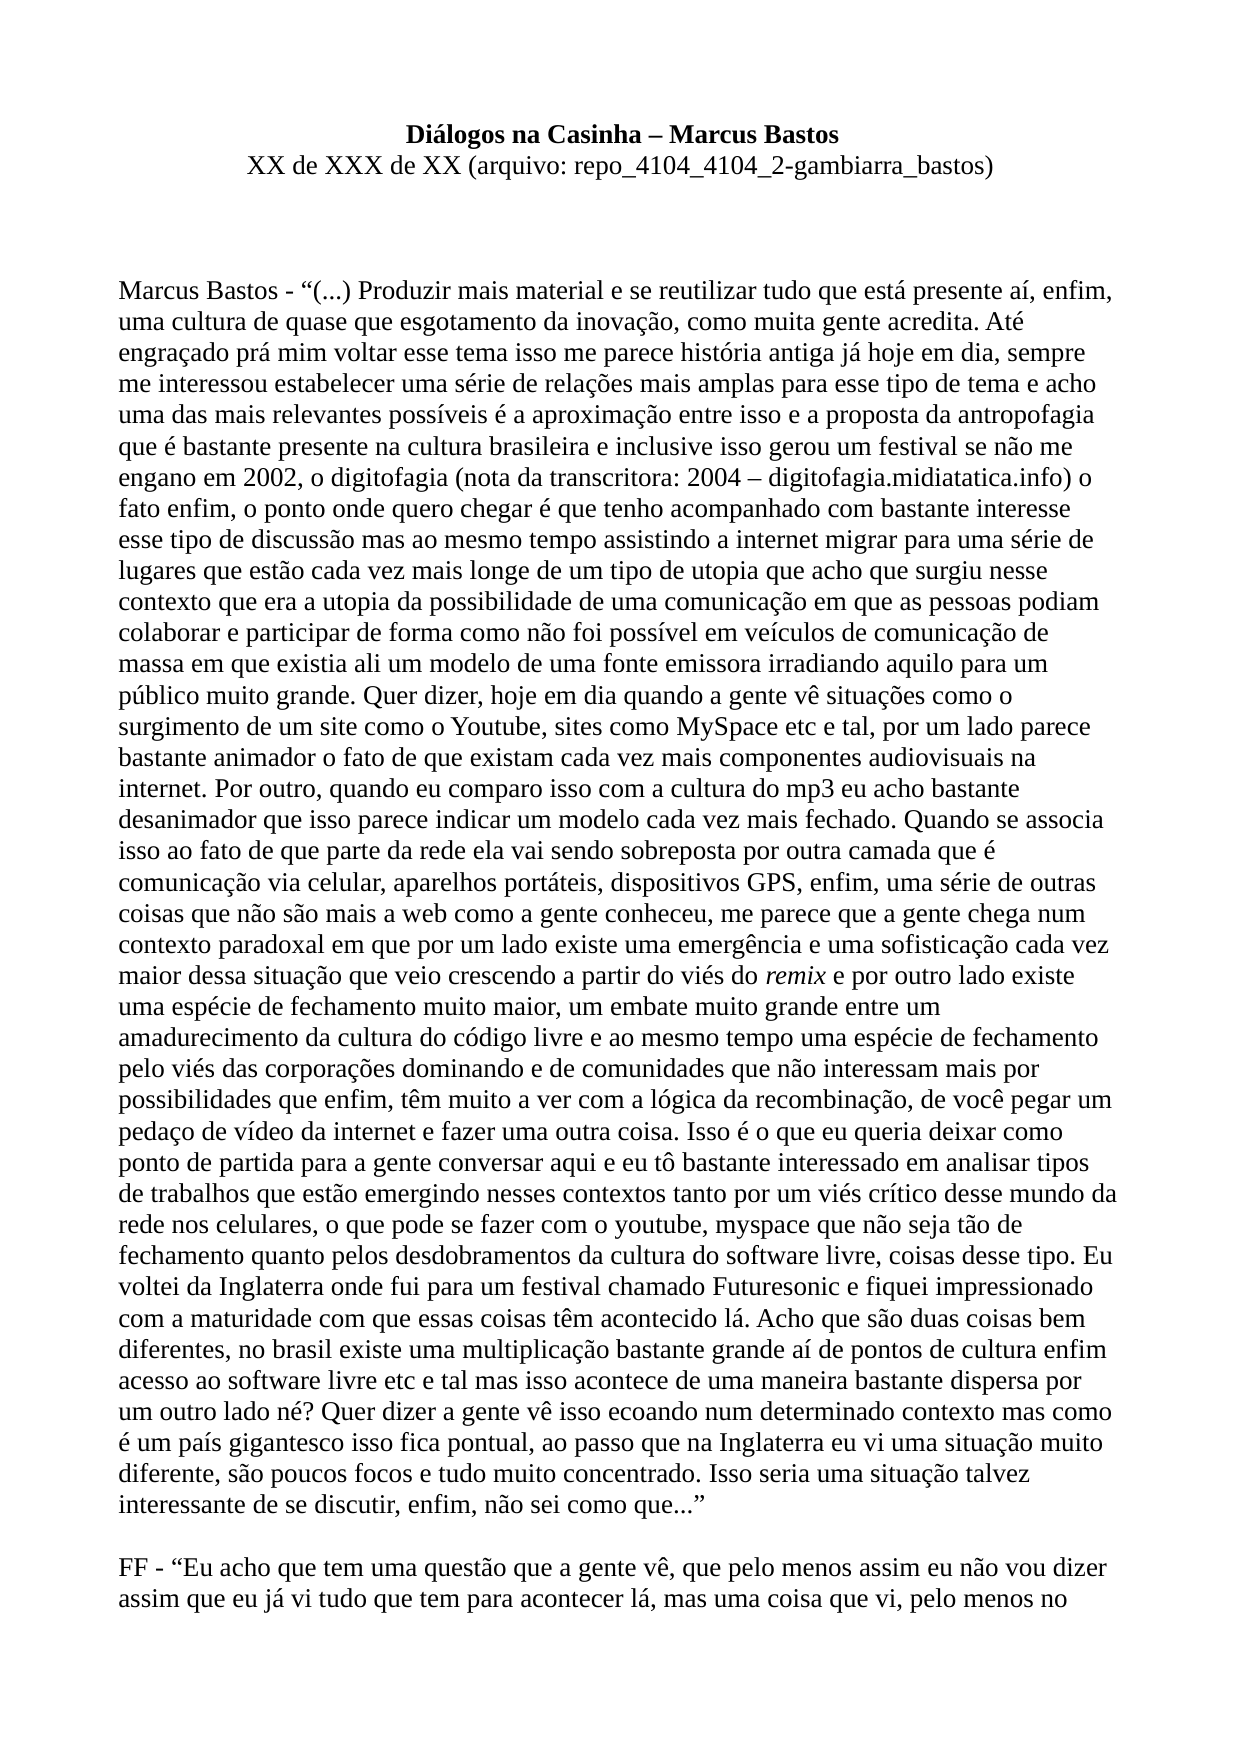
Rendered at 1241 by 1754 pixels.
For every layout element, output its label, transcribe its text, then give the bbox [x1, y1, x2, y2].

text FF - “Eu acho que tem uma questão que a gente vê, que pelo menos assim eu não vou dizer assim que eu já vi tudo que tem para acontecer lá, mas uma coisa que vi, pelo menos no [118, 1551, 1122, 1613]
text Diálogos na Casinha – Marcus Bastos [123, 118, 1122, 149]
text XX de XXX de XX (arquivo: repo_4104_4104_2-gambiarra_bastos) [118, 149, 1122, 180]
text Marcus Bastos - “(...) Produzir mais material e se reutilizar tudo que está presente aí, enfim, uma cultura de quase que esgotamento da inovação, como muita gente acredita. Até engraçado prá mim voltar esse tema isso me parece história antiga já hoje em dia, sempre me interessou estabelecer uma série de relações mais amplas para esse tipo de tema e acho uma das mais relevantes possíveis é a aproximação entre isso e a proposta da antropofagia que é bastante presente na cultura brasileira e inclusive isso gerou um festival se não me engano em 2002, o digitofagia (nota da transcritora: 2004 – digitofagia.midiatatica.info) o fato enfim, o ponto onde quero chegar é que tenho acompanhado com bastante interesse esse tipo de discussão mas ao mesmo tempo assistindo a internet migrar para uma série de lugares que estão cada vez mais longe de um tipo de utopia que acho que surgiu nesse contexto que era a utopia da possibilidade de uma comunicação em que as pessoas podiam colaborar e participar de forma como não foi possível em veículos de comunicação de massa em que existia ali um modelo de uma fonte emissora irradiando aquilo para um público muito grande. Quer dizer, hoje em dia quando a gente vê situações como o surgimento de um site como o Youtube, sites como MySpace etc e tal, por um lado parece bastante animador o fato de que existam cada vez mais componentes audiovisuais na internet. Por outro, quando eu comparo isso com a cultura do mp3 eu acho bastante desanimador que isso parece indicar um modelo cada vez mais fechado. Quando se associa isso ao fato de que parte da rede ela vai sendo sobreposta por outra camada que é comunicação via celular, aparelhos portáteis, dispositivos GPS, enfim, uma série de outras coisas que não são mais a web como a gente conheceu, me parece que a gente chega num contexto paradoxal em que por um lado existe uma emergência e uma sofisticação cada vez maior dessa situação que veio crescendo a partir do viés do remix e por outro lado existe uma espécie de fechamento muito maior, um embate muito grande entre um amadurecimento da cultura do código livre e ao mesmo tempo uma espécie de fechamento pelo viés das corporações dominando e de comunidades que não interessam mais por possibilidades que enfim, têm muito a ver com a lógica da recombinação, de você pegar um pedaço de vídeo da internet e fazer uma outra coisa. Isso é o que eu queria deixar como ponto de partida para a gente conversar aqui e eu tô bastante interessado em analisar tipos de trabalhos que estão emergindo nesses contextos tanto por um viés crítico desse mundo da rede nos celulares, o que pode se fazer com o youtube, myspace que não seja tão de fechamento quanto pelos desdobramentos da cultura do software livre, coisas desse tipo. Eu voltei da Inglaterra onde fui para um festival chamado Futuresonic e fiquei impressionado com a maturidade com que essas coisas têm acontecido lá. Acho que são duas coisas bem diferentes, no brasil existe uma multiplicação bastante grande aí de pontos de cultura enfim acesso ao software livre etc e tal mas isso acontece de uma maneira bastante dispersa por um outro lado né? Quer dizer a gente vê isso ecoando num determinado contexto mas como é um país gigantesco isso fica pontual, ao passo que na Inglaterra eu vi uma situação muito diferente, são poucos focos e tudo muito concentrado. Isso seria uma situação talvez interessante de se discutir, enfim, não sei como que...” [118, 274, 1122, 1520]
